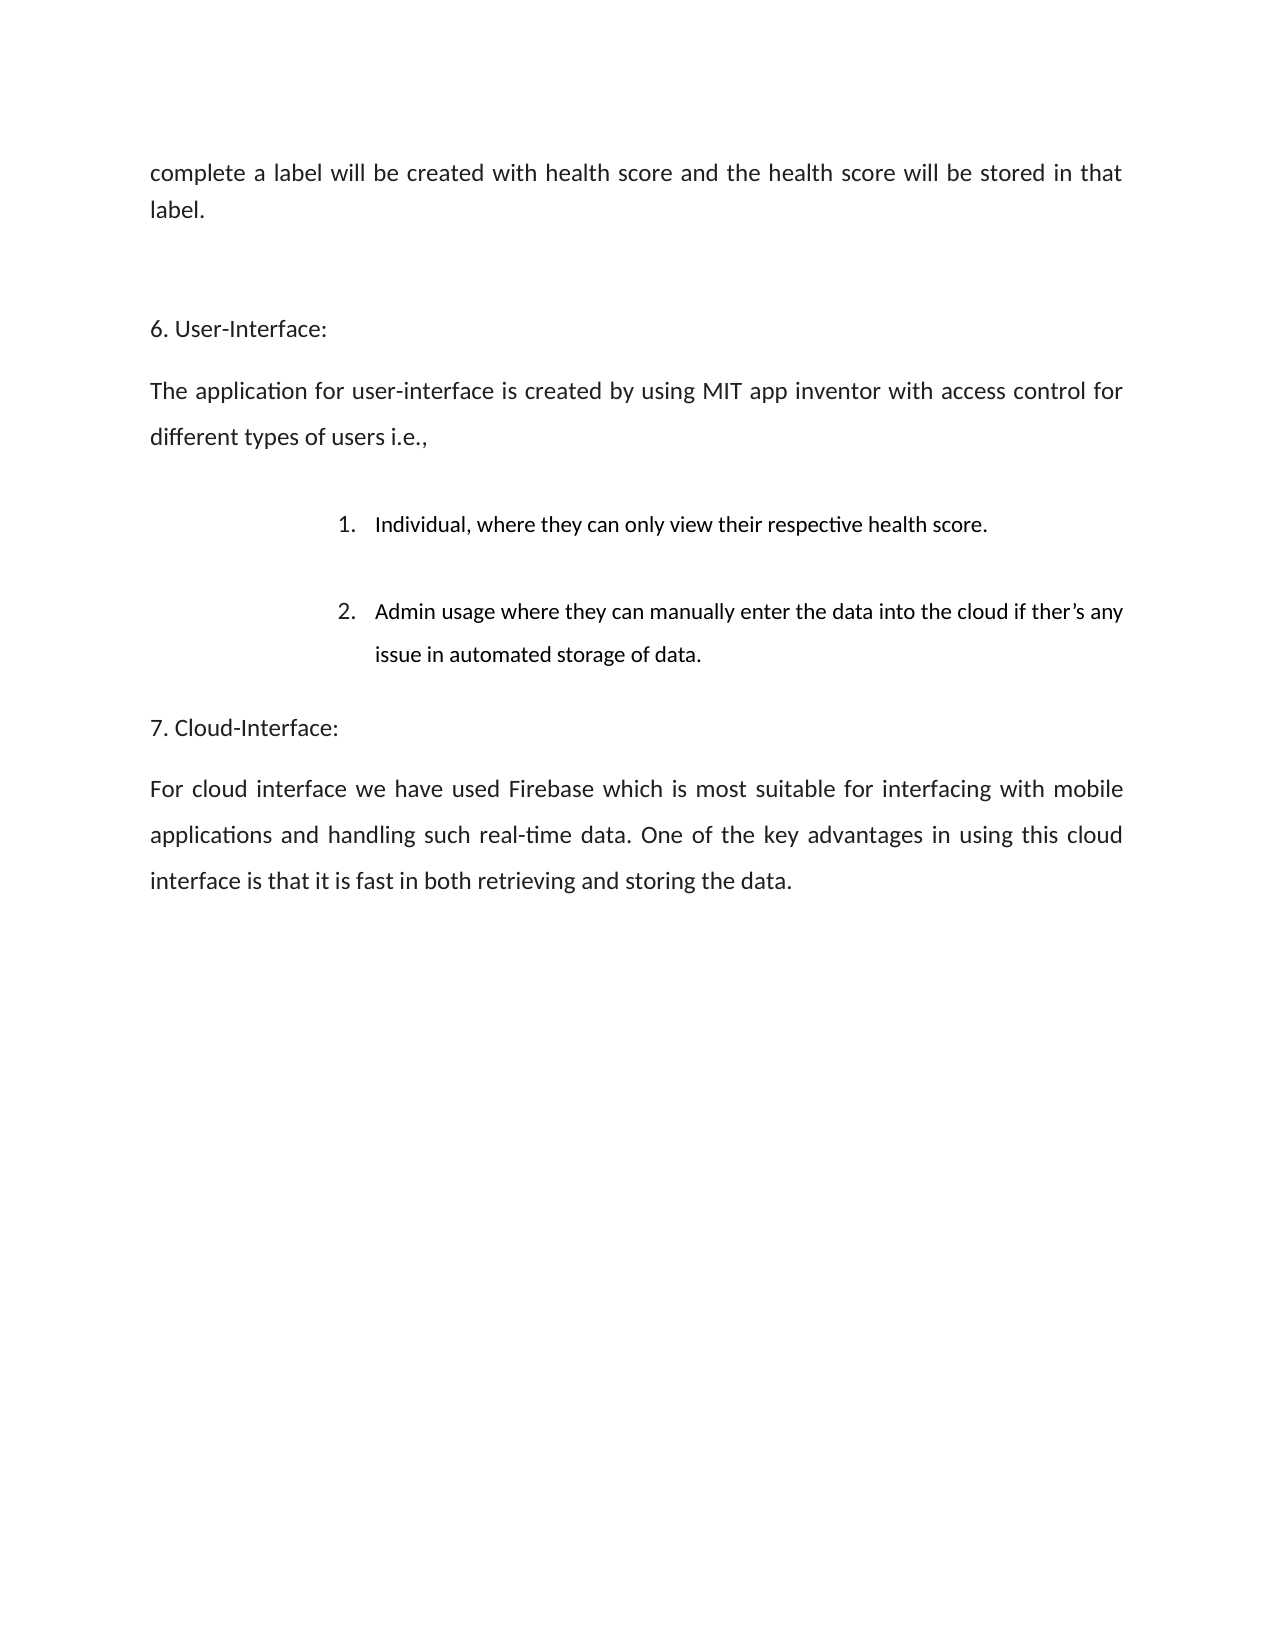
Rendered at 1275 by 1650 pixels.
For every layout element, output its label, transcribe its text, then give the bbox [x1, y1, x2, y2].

text complete a label will be created with health score and the health score will be stored in that label. [150, 150, 1125, 225]
subtitle 7. Cloud-Interface: [150, 705, 1125, 742]
list Admin usage where they can manually enter the data into the cloud if ther’s any issue in automated storage of data. [337, 596, 1125, 668]
subtitle 6. User-Interface: [150, 306, 1125, 344]
text The application for user-interface is created by using MIT app inventor with access control for different types of users i.e., [150, 375, 1125, 451]
list Individual, where they can only view their respective health score. [337, 508, 1125, 539]
text For cloud interface we have used Firebase which is most suitable for interfacing with mobile applications and handling such real-time data. One of the key advantages in using this cloud interface is that it is fast in both retrieving and storing the data. [150, 774, 1125, 896]
